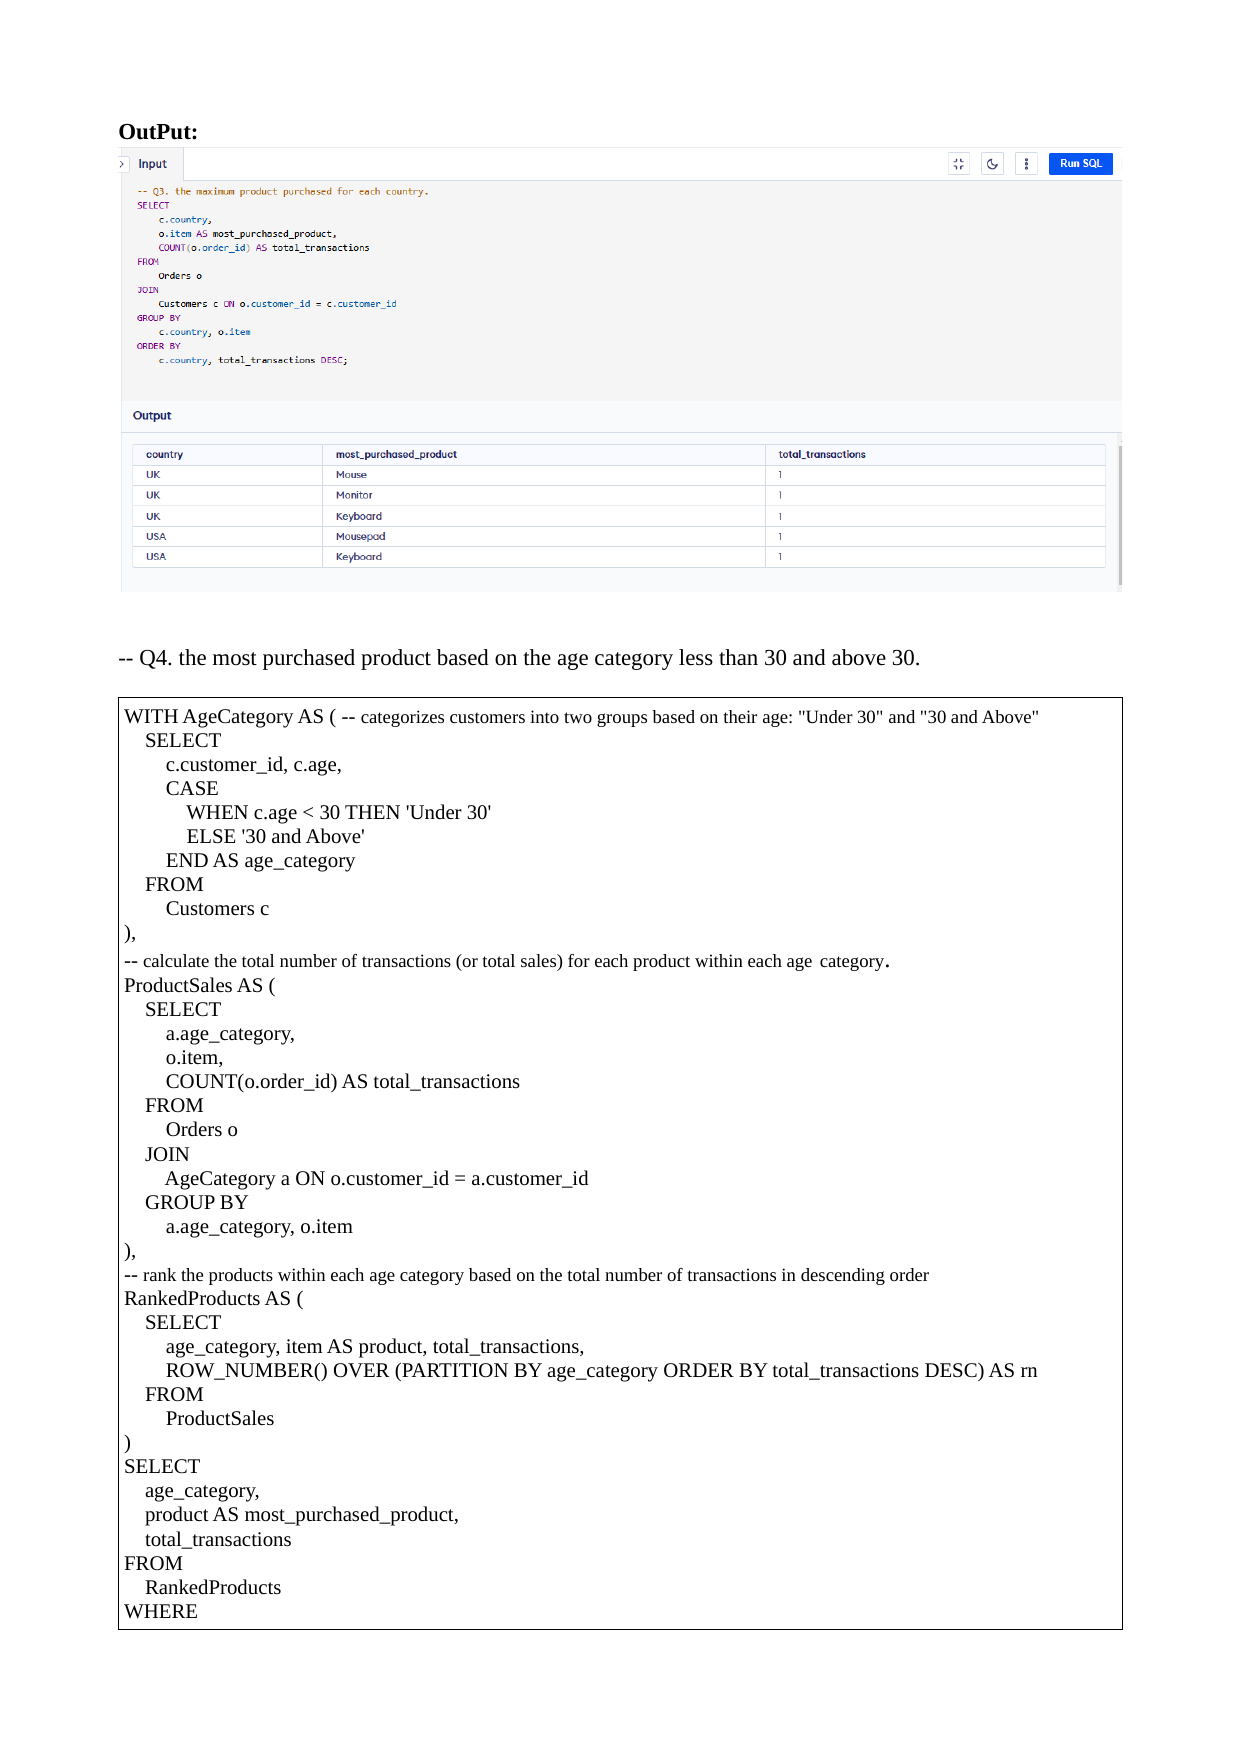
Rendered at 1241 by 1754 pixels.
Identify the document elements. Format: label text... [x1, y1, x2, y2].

table_header WITH AgeCategory AS ( -- categorizes customers into two groups based on their age: "Under 30" and "30 and Above" SELECT c.customer_id, c.age, CASE WHEN c.age < 30 THEN 'Under 30' ELSE '30 and Above' END AS age_category FROM Customers c ), -- calculate the total number of transactions (or total sales) for each product within each age category. ProductSales AS ( SELECT a.age_category, o.item, COUNT(o.order_id) AS total_transactions FROM Orders o JOIN AgeCategory a ON o.customer_id = a.customer_id GROUP BY a.age_category, o.item ), -- rank the products within each age category based on the total number of transactions in descending order RankedProducts AS ( SELECT age_category, item AS product, total_transactions, ROW_NUMBER() OVER (PARTITION BY age_category ORDER BY total_transactions DESC) AS rn FROM ProductSales ) SELECT age_category, product AS most_purchased_product, total_transactions FROM RankedProducts WHERE [119, 698, 1122, 1628]
text OutPut: [118, 118, 1122, 144]
text -- Q4. the most purchased product based on the age category less than 30 and above 30. [118, 644, 1122, 671]
picture [118, 144, 1123, 592]
